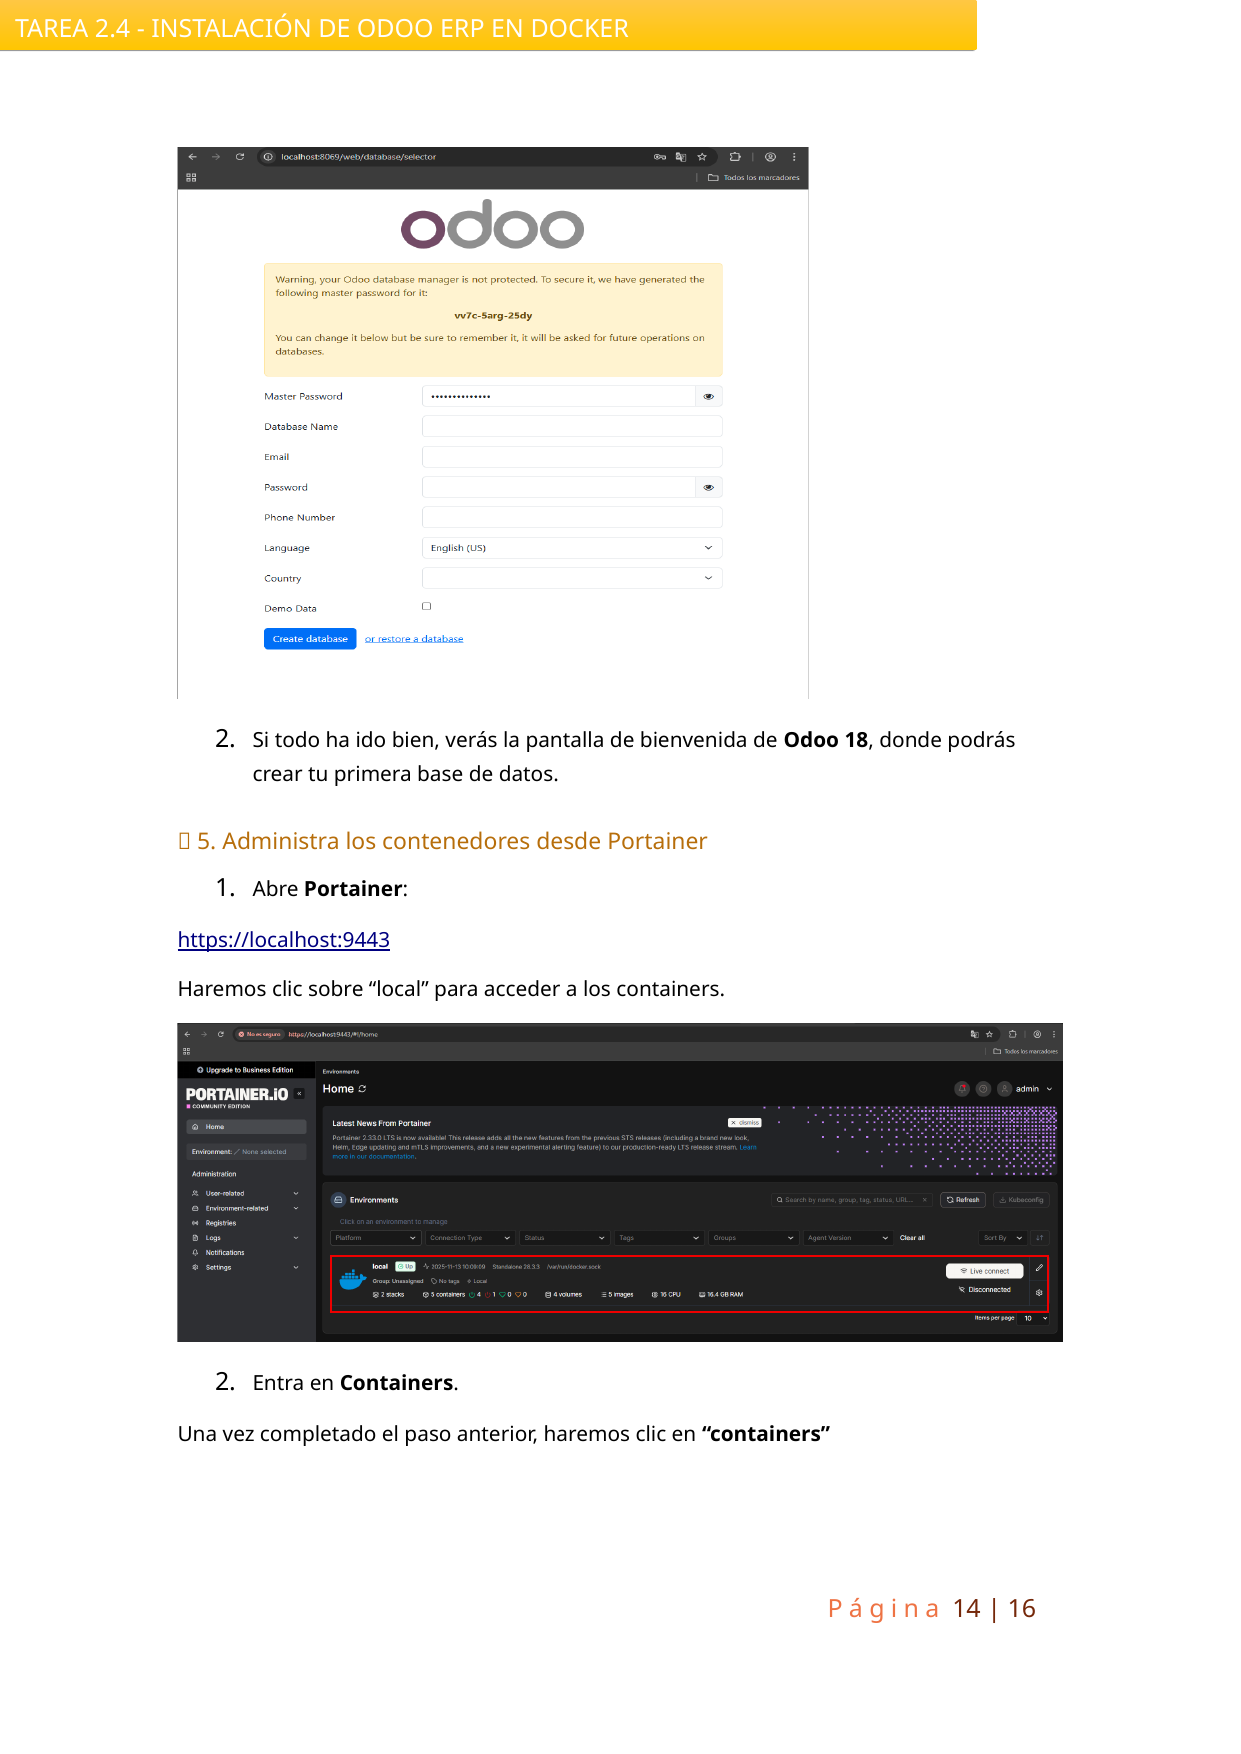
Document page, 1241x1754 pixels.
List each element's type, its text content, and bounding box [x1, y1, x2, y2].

text Haremos clic sobre “local” para acceder a los containers. [177, 974, 1063, 1003]
list Si todo ha ido bien, verás la pantalla de bienvenida de Odoo 18, donde podrás crear tu primera base de datos. [215, 721, 1063, 787]
text https://localhost:9443 [177, 925, 1063, 953]
subtitle 🔹 5. Administra los contenedores desde Portainer [177, 825, 1063, 856]
text Una vez completado el paso anterior, haremos clic en “containers” [177, 1419, 1063, 1448]
list Entra en Containers. [215, 1364, 1063, 1398]
list Abre Portainer: [215, 869, 1063, 903]
